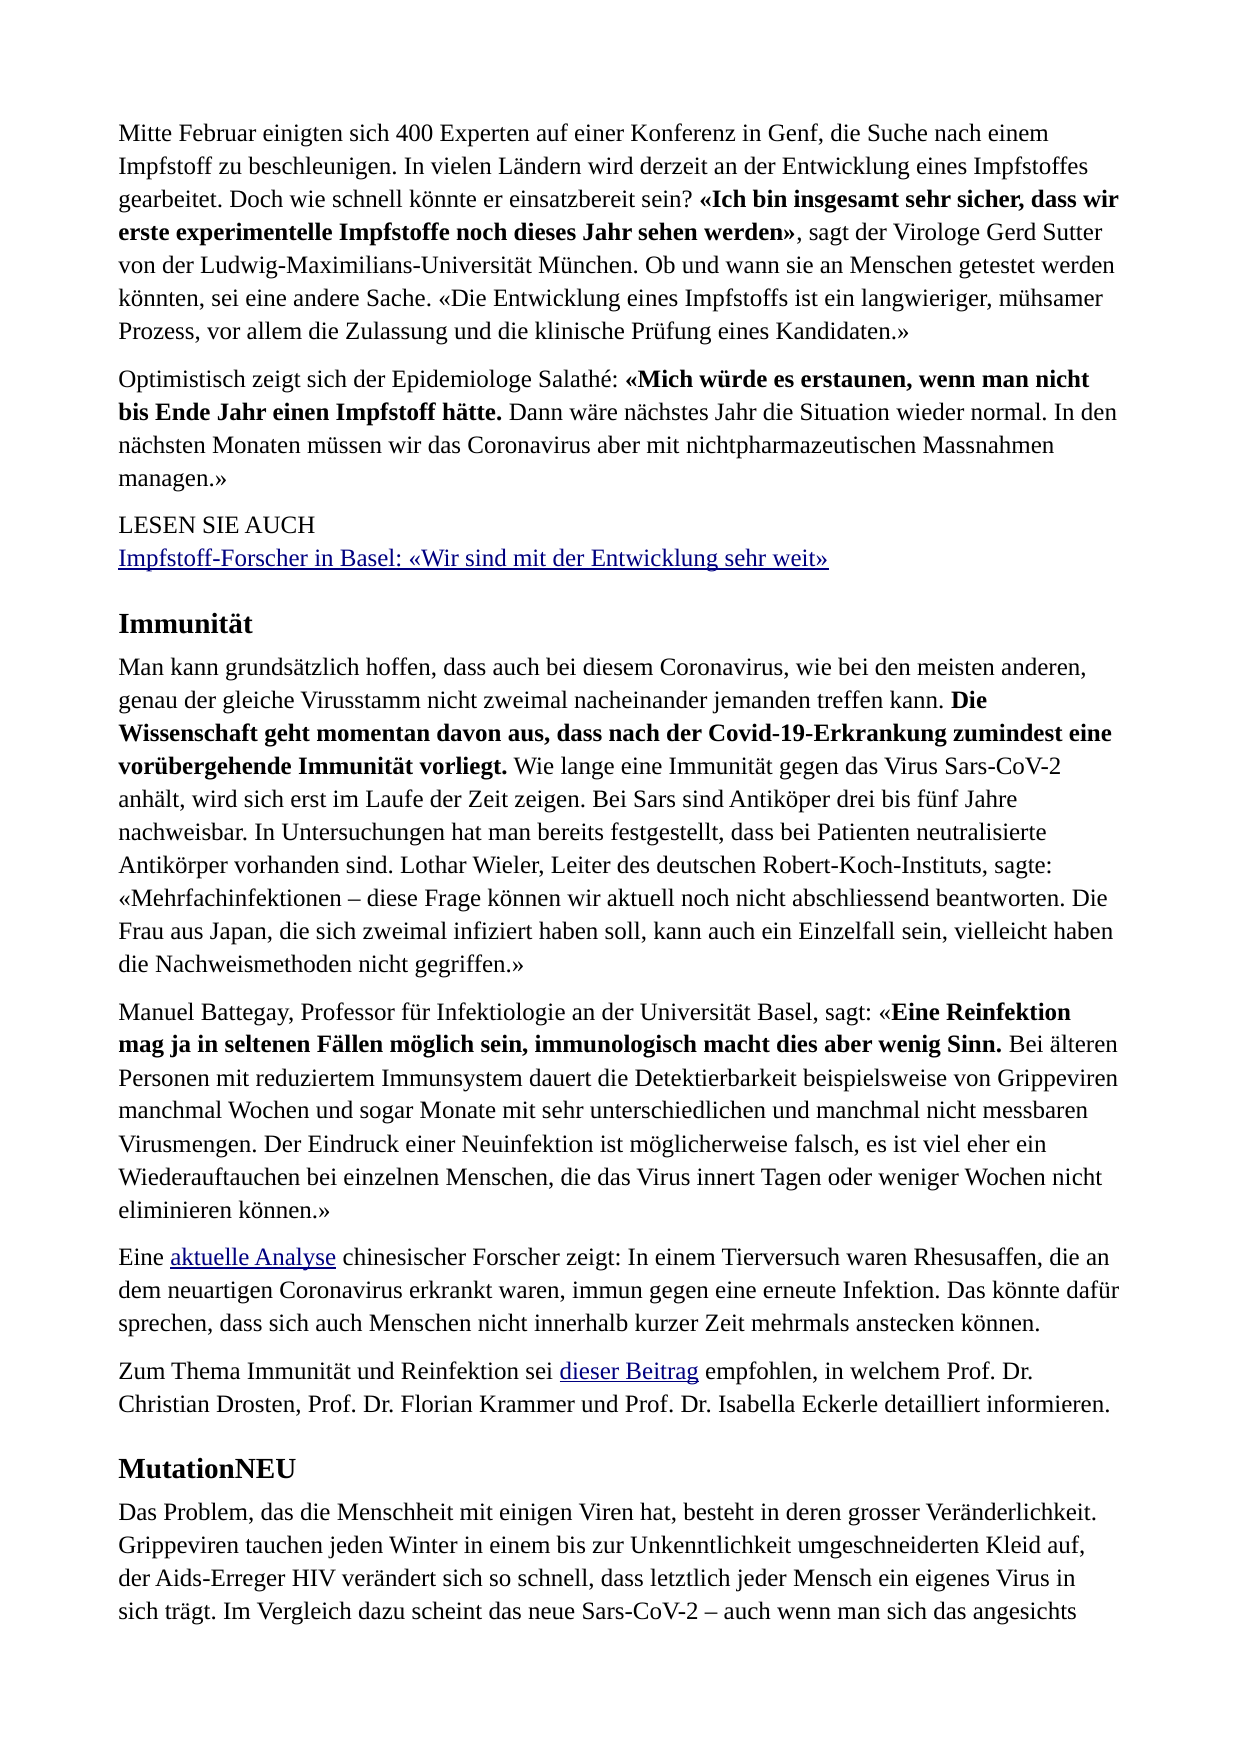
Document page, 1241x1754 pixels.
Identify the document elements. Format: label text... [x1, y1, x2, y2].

text Das Problem, das die Menschheit mit einigen Viren hat, besteht in deren grosser Veränderlichkeit. Grippeviren tauchen jeden Winter in einem bis zur Unkenntlichkeit umgeschneiderten Kleid auf, der Aids-Erreger HIV verändert sich so schnell, dass letztlich jeder Mensch ein eigenes Virus in sich trägt. Im Vergleich dazu scheint das neue Sars-CoV-2 – auch wenn man sich das angesichts [118, 1497, 1122, 1625]
text LESEN SIE AUCH Impfstoff-Forscher in Basel: «Wir sind mit der Entwicklung sehr weit» [118, 511, 1122, 572]
text Mitte Februar einigten sich 400 Experten auf einer Konferenz in Genf, die Suche nach einem Impfstoff zu beschleunigen. In vielen Ländern wird derzeit an der Entwicklung eines Impfstoffes gearbeitet. Doch wie schnell könnte er einsatzbereit sein? «Ich bin insgesamt sehr sicher, dass wir erste experimentelle Impfstoffe noch dieses Jahr sehen werden», sagt der Virologe Gerd Sutter von der Ludwig-Maximilians-Universität München. Ob und wann sie an Menschen getestet werden könnten, sei eine andere Sache. «Die Entwicklung eines Impfstoffs ist ein langwieriger, mühsamer Prozess, vor allem die Zulassung und die klinische Prüfung eines Kandidaten.» [118, 118, 1122, 345]
text Man kann grundsätzlich hoffen, dass auch bei diesem Coronavirus, wie bei den meisten anderen, genau der gleiche Virusstamm nicht zweimal nacheinander jemanden treffen kann. Die Wissenschaft geht momentan davon aus, dass nach der Covid-19-Erkrankung zumindest eine vorübergehende Immunität vorliegt. Wie lange eine Immunität gegen das Virus Sars-CoV-2 anhält, wird sich erst im Laufe der Zeit zeigen. Bei Sars sind Antiköper drei bis fünf Jahre nachweisbar. In Untersuchungen hat man bereits festgestellt, dass bei Patienten neutralisierte Antikörper vorhanden sind. Lothar Wieler, Leiter des deutschen Robert-Koch-Instituts, sagte: «Mehrfachinfektionen – diese Frage können wir aktuell noch nicht abschliessend beantworten. Die Frau aus Japan, die sich zweimal infiziert haben soll, kann auch ein Einzelfall sein, vielleicht haben die Nachweismethoden nicht gegriffen.» [118, 652, 1122, 978]
text Zum Thema Immunität und Reinfektion sei dieser Beitrag empfohlen, in welchem Prof. Dr. Christian Drosten, Prof. Dr. Florian Krammer und Prof. Dr. Isabella Eckerle detailliert informieren. [118, 1356, 1122, 1418]
subtitle Immunität [118, 606, 1122, 639]
text Manuel Battegay, Professor für Infektiologie an der Universität Basel, sagt: «Eine Reinfektion mag ja in seltenen Fällen möglich sein, immunologisch macht dies aber wenig Sinn. Bei älteren Personen mit reduziertem Immunsystem dauert die Detektierbarkeit beispielsweise von Grippeviren manchmal Wochen und sogar Monate mit sehr unterschiedlichen und manchmal nicht messbaren Virusmengen. Der Eindruck einer Neuinfektion ist möglicherweise falsch, es ist viel eher ein Wiederauftauchen bei einzelnen Menschen, die das Virus innert Tagen oder weniger Wochen nicht eliminieren können.» [118, 997, 1122, 1223]
subtitle MutationNEU [118, 1451, 1122, 1485]
text Eine aktuelle Analyse chinesischer Forscher zeigt: In einem Tierversuch waren Rhesusaffen, die an dem neuartigen Coronavirus erkrankt waren, immun gegen eine erneute Infektion. Das könnte dafür sprechen, dass sich auch Menschen nicht innerhalb kurzer Zeit mehrmals anstecken können. [118, 1242, 1122, 1337]
text Optimistisch zeigt sich der Epidemiologe Salathé: «Mich würde es erstaunen, wenn man nicht bis Ende Jahr einen Impfstoff hätte. Dann wäre nächstes Jahr die Situation ­wieder normal. In den nächsten Monaten müssen wir das Coronavirus aber mit nichtpharmazeutischen Massnahmen managen.» [118, 364, 1122, 492]
